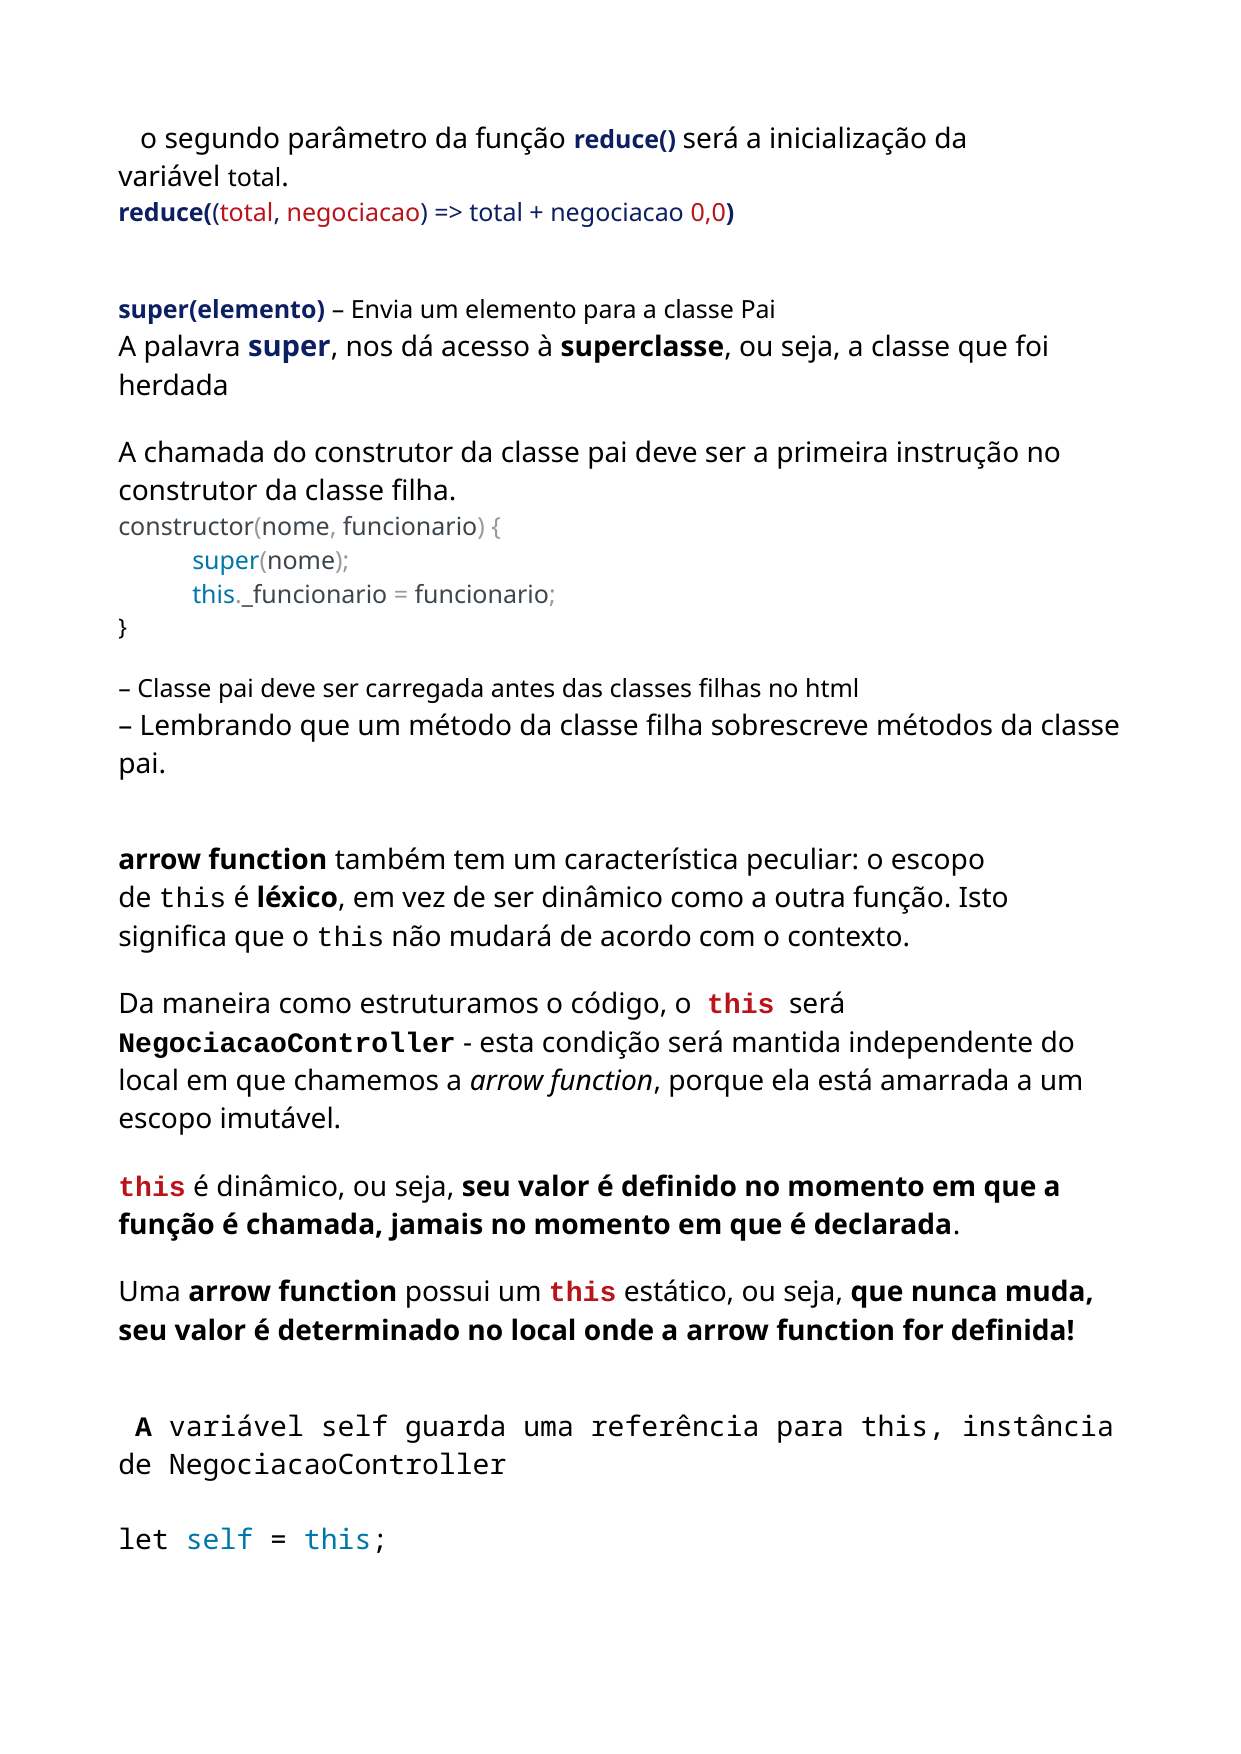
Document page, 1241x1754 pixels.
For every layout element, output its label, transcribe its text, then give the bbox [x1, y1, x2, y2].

text o segundo parâmetro da função reduce() será a inicialização da variável total. [118, 118, 1122, 195]
text – Lembrando que um método da classe filha sobrescreve métodos da classe pai. [118, 705, 1122, 782]
text A chamada do construtor da classe pai deve ser a primeira instrução no construtor da classe filha. [118, 432, 1122, 509]
text Uma arrow function possui um this estático, ou seja, que nunca muda, seu valor é determinado no local onde a arrow function for definida! [118, 1271, 1122, 1348]
text this é dinâmico, ou seja, seu valor é definido no momento em que a função é chamada, jamais no momento em que é declarada. [118, 1166, 1122, 1243]
text A variável self guarda uma referência para this, instância de NegociacaoController [118, 1406, 1122, 1483]
text Da maneira como estruturamos o código, o this será [118, 983, 1122, 1022]
text arrow function também tem um característica peculiar: o escopo de this é léxico, em vez de ser dinâmico como a outra função. Isto significa que o this não mudará de acordo com o contexto. [118, 839, 1122, 954]
text NegociacaoController - esta condição será mantida independente do local em que chamemos a arrow function, porque ela está amarrada a um escopo imutável. [118, 1022, 1122, 1137]
text super(nome); [118, 543, 1122, 577]
text } [118, 611, 1122, 642]
text let self = this; [118, 1483, 1122, 1557]
text – Classe pai deve ser carregada antes das classes filhas no html [118, 671, 1122, 705]
text super(elemento) – Envia um elemento para a classe Pai [118, 291, 1122, 325]
text reduce((total, negociacao) => total + negociacao 0,0) [118, 195, 1122, 229]
text constructor(nome, funcionario) { [118, 509, 1122, 543]
text A palavra super, nos dá acesso à superclasse, ou seja, a classe que foi herdada [118, 325, 1122, 403]
text this._funcionario = funcionario; [118, 577, 1122, 611]
